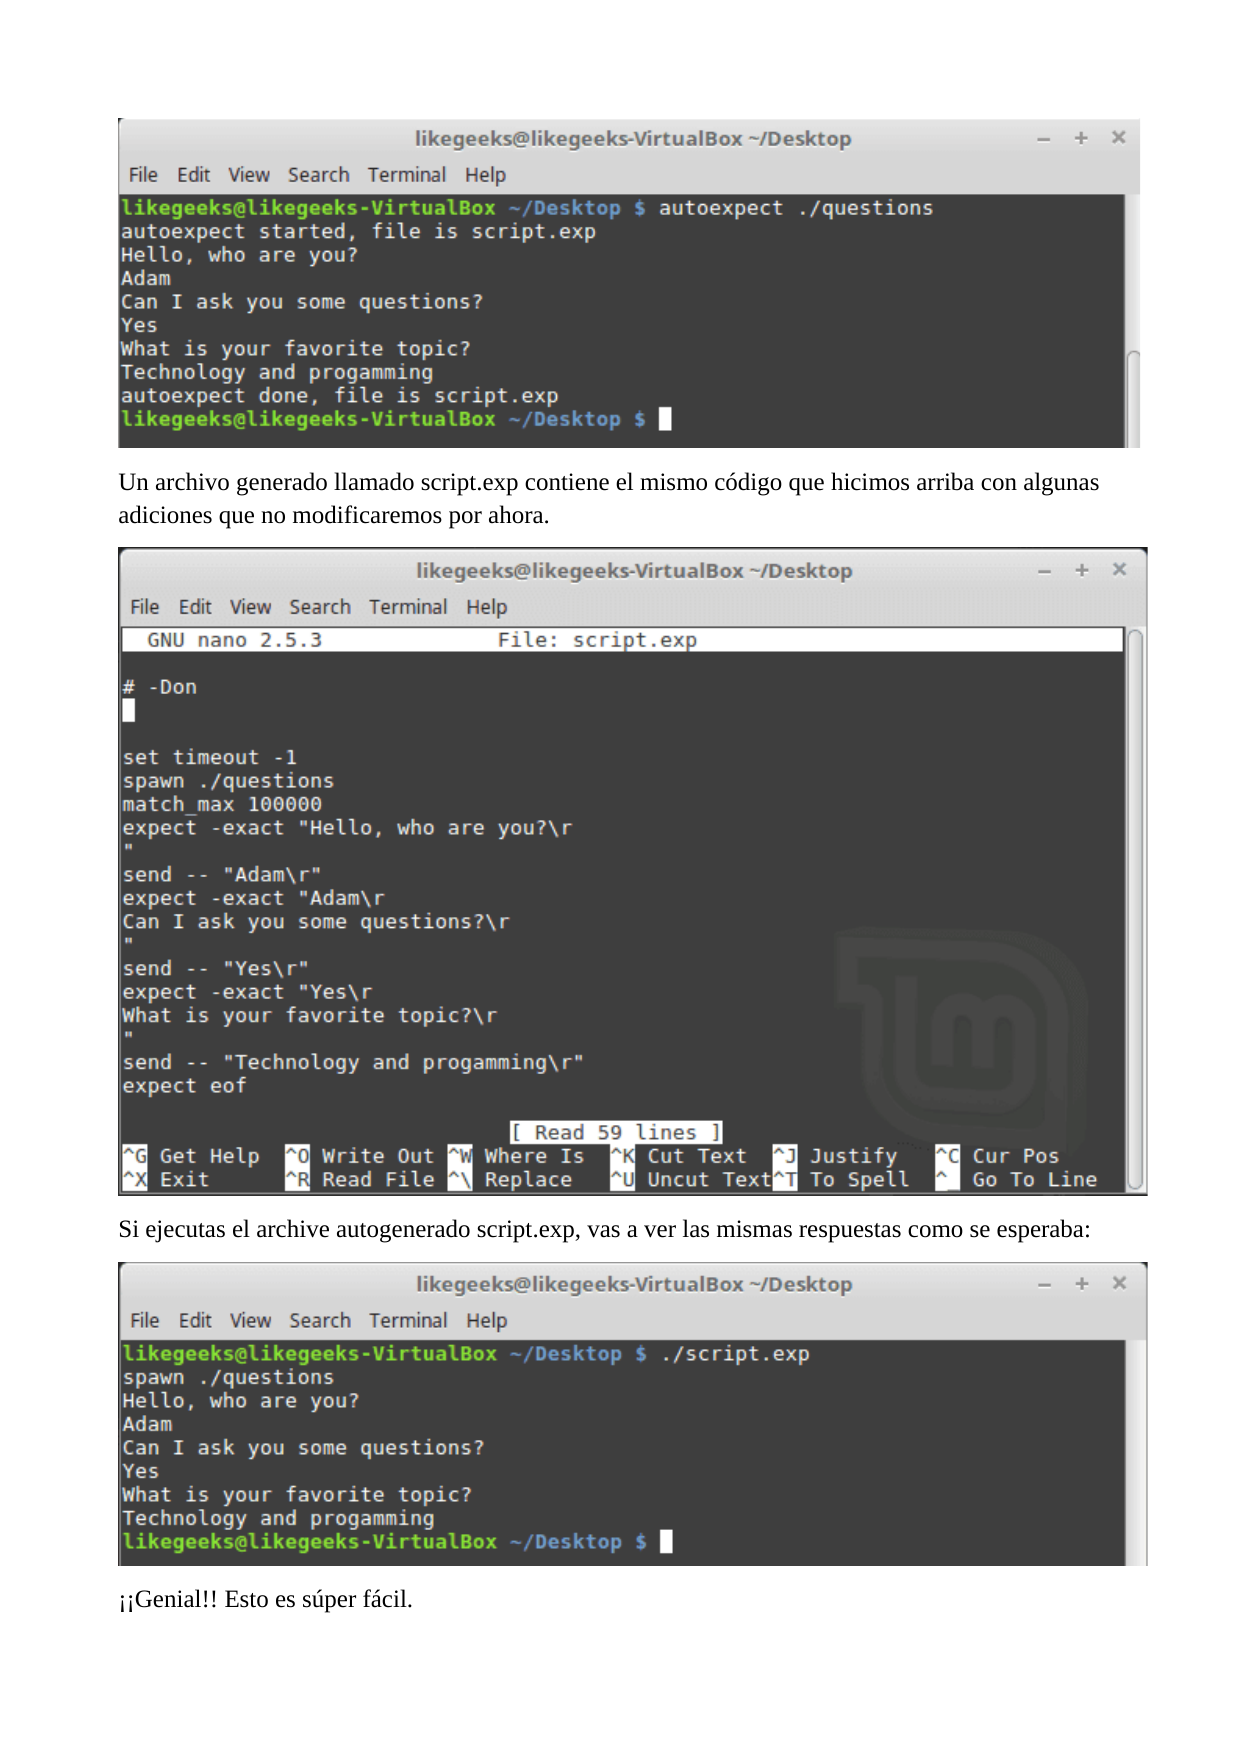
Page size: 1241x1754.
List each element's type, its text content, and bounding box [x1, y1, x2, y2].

picture [118, 547, 1148, 1196]
text Si ejecutas el archive autogenerado script.exp, vas a ver las mismas respuestas como se esperaba: [118, 1214, 1122, 1243]
text Un archivo generado llamado script.exp contiene el mismo código que hicimos arriba con algunas adiciones que no modificaremos por ahora. [118, 467, 1122, 528]
picture [118, 1262, 1148, 1566]
text ¡¡Genial!! Esto es súper fácil. [118, 1584, 1122, 1613]
picture [118, 118, 1141, 448]
